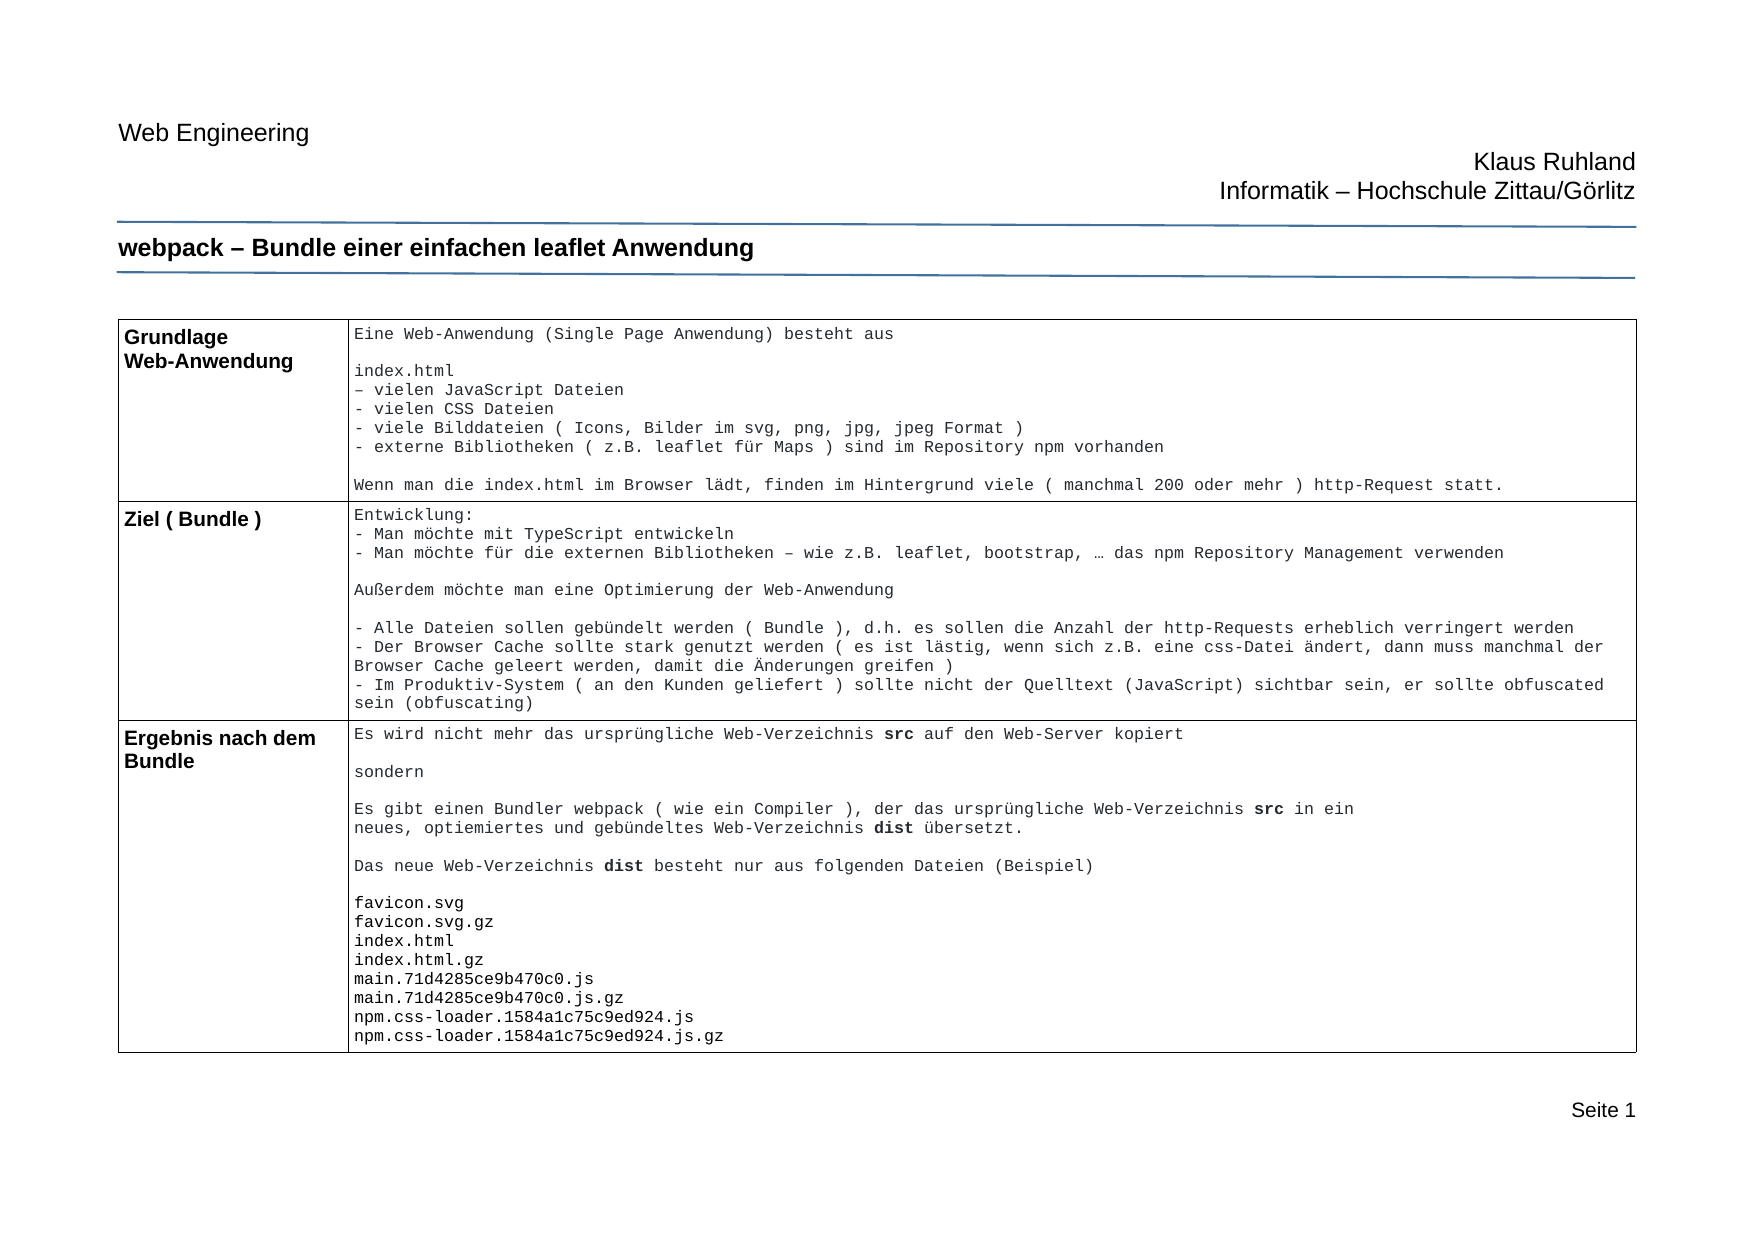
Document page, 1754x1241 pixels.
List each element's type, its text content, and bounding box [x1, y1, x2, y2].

table_cell Es wird nicht mehr das ursprüngliche Web-Verzeichnis src auf den Web-Server kopiert sondern Es gibt einen Bundler webpack ( wie ein Compiler ), der das ursprüngliche Web-Verzeichnis src in ein neues, optiemiertes und gebündeltes Web-Verzeichnis dist übersetzt. Das neue Web-Verzeichnis dist besteht nur aus folgenden Dateien (Beispiel) favicon.svg favicon.svg.gz index.html index.html.gz main.71d4285ce9b470c0.js main.71d4285ce9b470c0.js.gz npm.css-loader.1584a1c75c9ed924.js npm.css-loader.1584a1c75c9ed924.js.gz [349, 721, 1636, 1052]
table_cell Ziel ( Bundle ) [119, 502, 348, 719]
text Informatik – Hochschule Zittau/Görlitz [118, 176, 1636, 204]
table_cell Ergebnis nach dem Bundle [119, 721, 348, 1052]
text Klaus Ruhland [118, 147, 1636, 176]
table_header Eine Web-Anwendung (Single Page Anwendung) besteht aus index.html – vielen JavaScript Dateien - vielen CSS Dateien - viele Bilddateien ( Icons, Bilder im svg, png, jpg, jpeg Format ) - externe Bibliotheken ( z.B. leaflet für Maps ) sind im Repository npm vorhanden Wenn man die index.html im Browser lädt, finden im Hintergrund viele ( manchmal 200 oder mehr ) http-Request statt. [349, 320, 1636, 501]
table_header Grundlage Web-Anwendung [119, 320, 348, 501]
text Web Engineering [118, 118, 1636, 147]
table_cell Entwicklung: - Man möchte mit TypeScript entwickeln - Man möchte für die externen Bibliotheken – wie z.B. leaflet, bootstrap, … das npm Repository Management verwenden Außerdem möchte man eine Optimierung der Web-Anwendung - Alle Dateien sollen gebündelt werden ( Bundle ), d.h. es sollen die Anzahl der http-Requests erheblich verringert werden - Der Browser Cache sollte stark genutzt werden ( es ist lästig, wenn sich z.B. eine css-Datei ändert, dann muss manchmal der Browser Cache geleert werden, damit die Änderungen greifen ) - Im Produktiv-System ( an den Kunden geliefert ) sollte nicht der Quelltext (JavaScript) sichtbar sein, er sollte obfuscated sein (obfuscating) [349, 502, 1636, 719]
text webpack – Bundle einer einfachen leaflet Anwendung [118, 233, 1636, 262]
